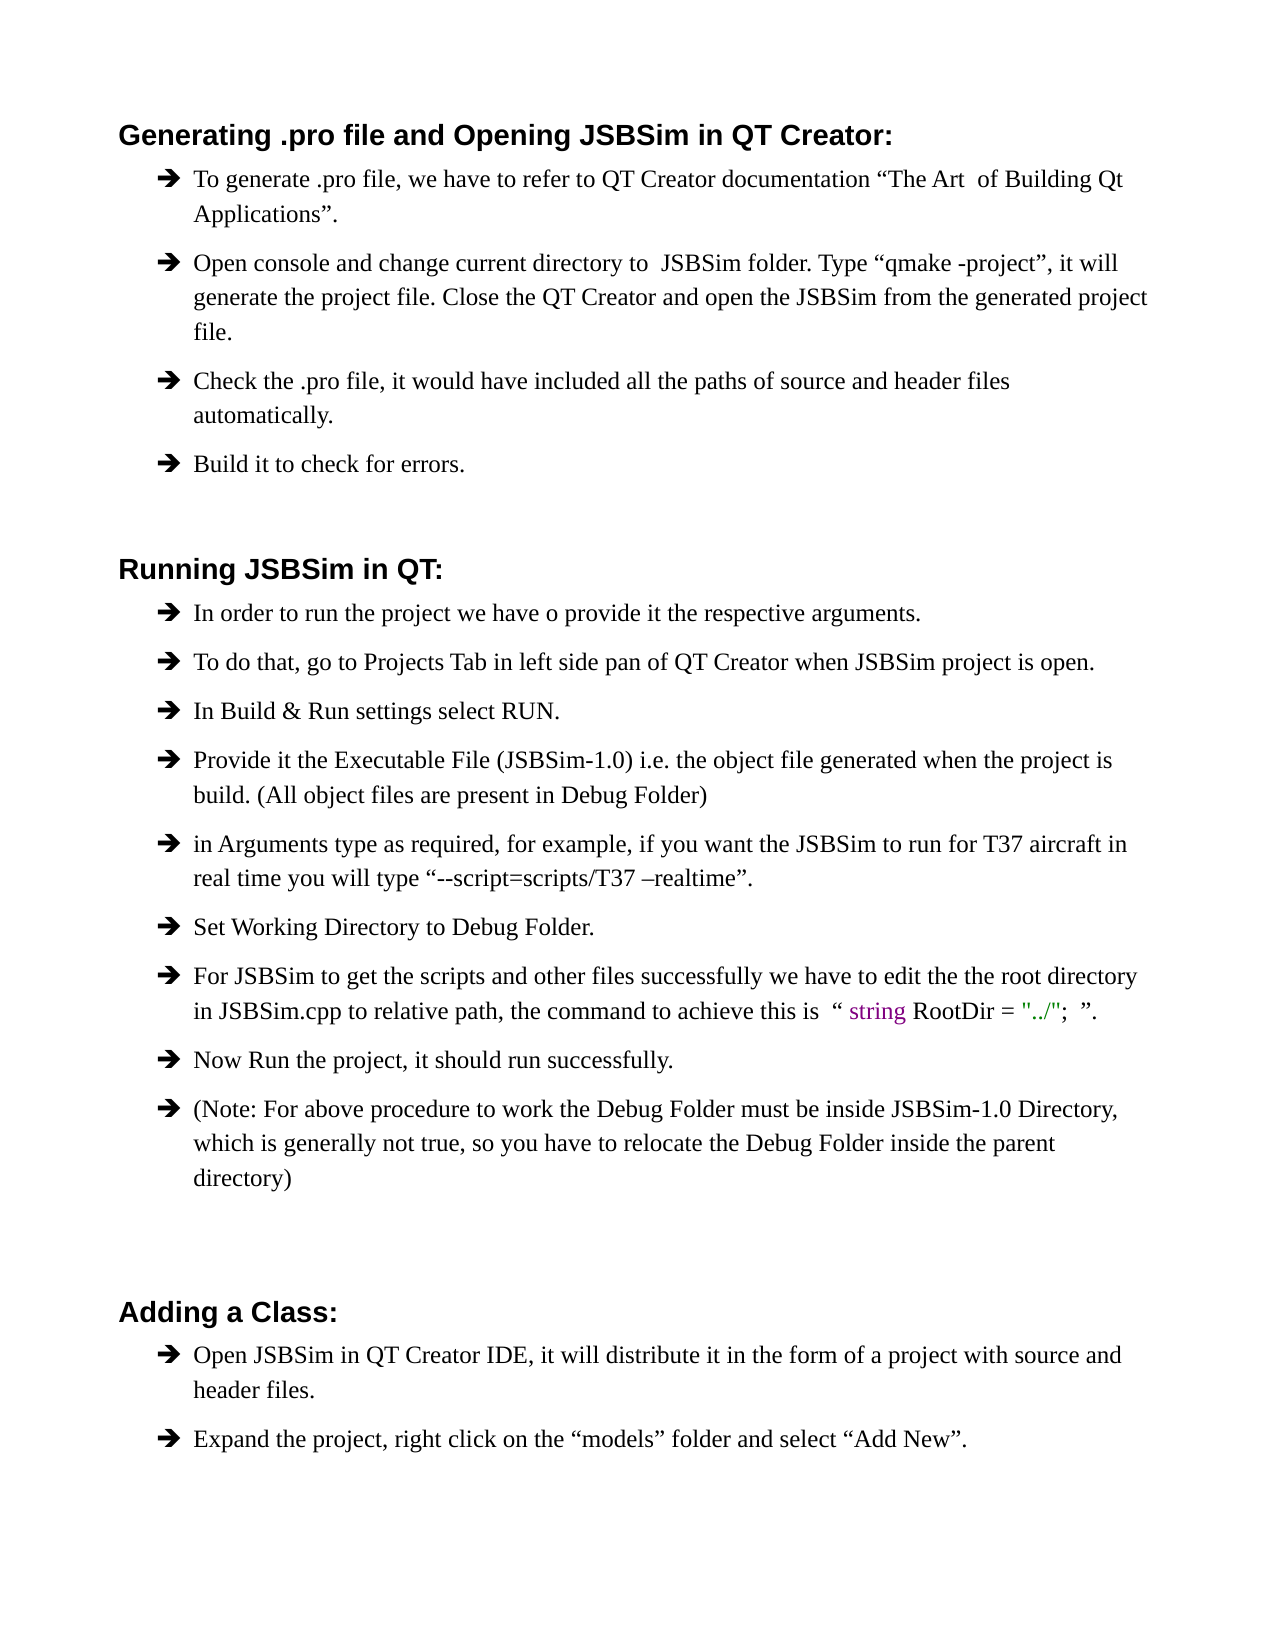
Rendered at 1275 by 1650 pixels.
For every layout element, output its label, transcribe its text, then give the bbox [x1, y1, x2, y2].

list (Note: For above procedure to work the Debug Folder must be inside JSBSim-1.0 Directory, which is generally not true, so you have to relocate the Debug Folder inside the parent directory) [156, 1094, 1157, 1192]
list Provide it the Executable File (JSBSim-1.0) i.e. the object file generated when the project is build. (All object files are present in Debug Folder) [156, 745, 1157, 808]
list For JSBSim to get the scripts and other files successfully we have to edit the the root directory in JSBSim.cpp to relative path, the command to achieve this is “ string RootDir = "../"; ”. [156, 961, 1157, 1025]
subtitle Running JSBSim in QT: [118, 552, 1157, 586]
list Build it to check for errors. [156, 449, 1157, 478]
list Open JSBSim in QT Creator IDE, it will distribute it in the form of a project with source and header files. [156, 1341, 1157, 1404]
list Check the .pro file, it would have included all the paths of source and header files automatically. [156, 366, 1157, 429]
list In Build & Run settings select RUN. [156, 696, 1157, 725]
list in Arguments type as required, for example, if you want the JSBSim to run for T37 aircraft in real time you will type “--script=scripts/T37 –realtime”. [156, 829, 1157, 892]
list Expand the project, right click on the “models” folder and select “Add New”. [156, 1424, 1157, 1453]
list To generate .pro file, we have to refer to QT Creator documentation “The Art of Building Qt Applications”. [156, 164, 1157, 227]
list In order to run the project we have o provide it the respective arguments. [156, 598, 1157, 627]
subtitle Generating .pro file and Opening JSBSim in QT Creator: [118, 118, 1157, 152]
list To do that, go to Projects Tab in left side pan of QT Creator when JSBSim project is open. [156, 647, 1157, 676]
subtitle Adding a Class: [118, 1294, 1157, 1328]
list Open console and change current directory to JSBSim folder. Type “qmake -project”, it will generate the project file. Close the QT Creator and open the JSBSim from the generated project file. [156, 248, 1157, 345]
list Set Working Directory to Debug Folder. [156, 912, 1157, 941]
list Now Run the project, it should run successfully. [156, 1045, 1157, 1074]
